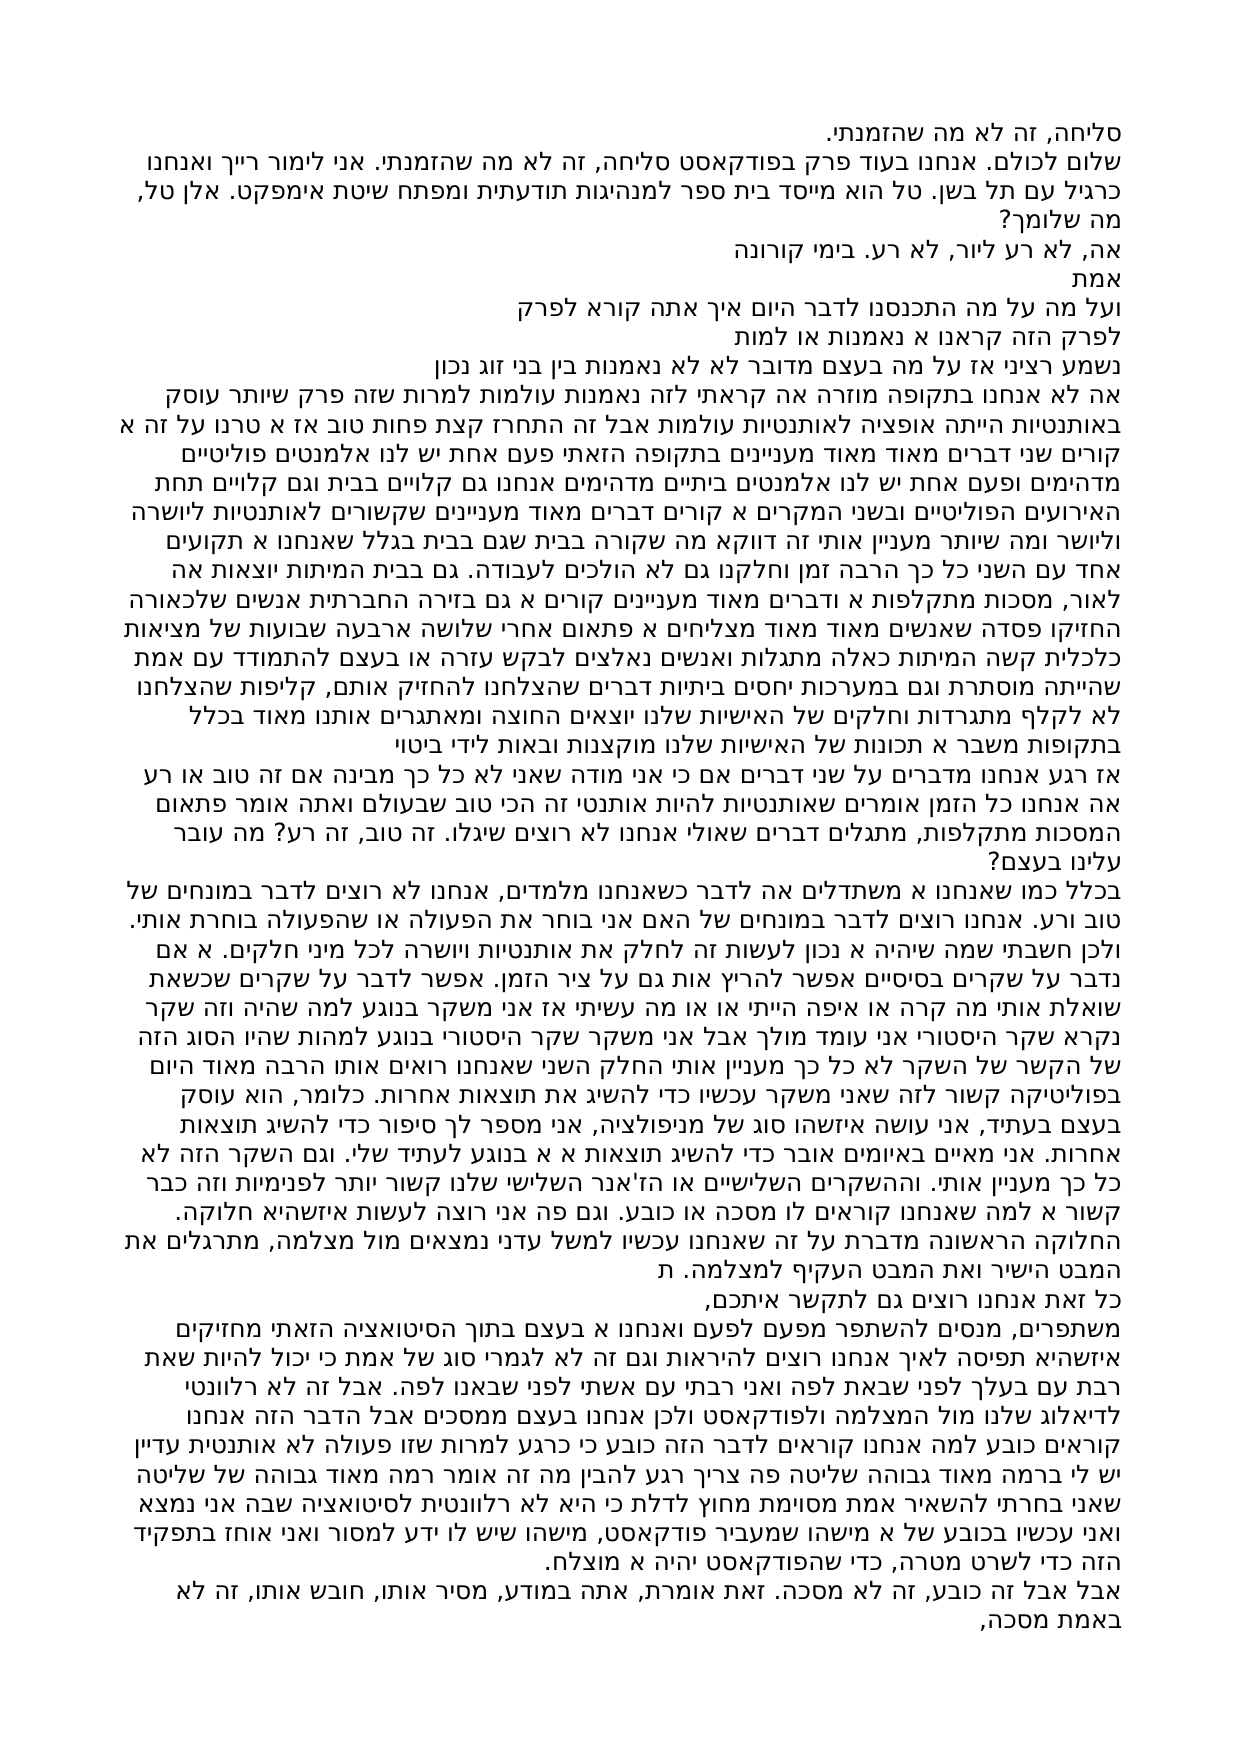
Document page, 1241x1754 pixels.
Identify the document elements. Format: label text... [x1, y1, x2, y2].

text אה, לא רע ליור, לא רע. בימי קורונה [118, 235, 1122, 264]
text אבל אבל זה כובע, זה לא מסכה. זאת אומרת, אתה במודע, מסיר אותו, חובש אותו, זה לא באמת מסכה, [118, 1576, 1122, 1635]
text כל זאת אנחנו רוצים גם לתקשר איתכם, [118, 1285, 1122, 1314]
text לפרק הזה קראנו א נאמנות או למות [118, 322, 1122, 351]
text נשמע רציני אז על מה בעצם מדובר לא לא נאמנות בין בני זוג נכון [118, 351, 1122, 381]
text אז רגע אנחנו מדברים על שני דברים אם כי אני מודה שאני לא כל כך מבינה אם זה טוב או רע אה אנחנו כל הזמן אומרים שאותנטיות להיות אותנטי זה הכי טוב שבעולם ואתה אומר פתאום המסכות מתקלפות, מתגלים דברים שאולי אנחנו לא רוצים שיגלו. זה טוב, זה רע? מה עובר עלינו בעצם? [118, 760, 1122, 876]
text בכלל כמו שאנחנו א משתדלים אה לדבר כשאנחנו מלמדים, אנחנו לא רוצים לדבר במונחים של טוב ורע. אנחנו רוצים לדבר במונחים של האם אני בוחר את הפעולה או שהפעולה בוחרת אותי. ולכן חשבתי שמה שיהיה א נכון לעשות זה לחלק את אותנטיות ויושרה לכל מיני חלקים. א אם נדבר על שקרים בסיסיים אפשר להריץ אות גם על ציר הזמן. אפשר לדבר על שקרים שכשאת שואלת אותי מה קרה או איפה הייתי או או מה עשיתי אז אני משקר בנוגע למה שהיה וזה שקר נקרא שקר היסטורי אני עומד מולך אבל אני משקר שקר היסטורי בנוגע למהות שהיו הסוג הזה של הקשר של השקר לא כל כך מעניין אותי החלק השני שאנחנו רואים אותו הרבה מאוד היום בפוליטיקה קשור לזה שאני משקר עכשיו כדי להשיג את תוצאות אחרות. כלומר, הוא עוסק בעצם בעתיד, אני עושה איזשהו סוג של מניפולציה, אני מספר לך סיפור כדי להשיג תוצאות אחרות. אני מאיים באיומים אובר כדי להשיג תוצאות א א בנוגע לעתיד שלי. וגם השקר הזה לא כל כך מעניין אותי. וההשקרים השלישיים או הז'אנר השלישי שלנו קשור יותר לפנימיות וזה כבר קשור א למה שאנחנו קוראים לו מסכה או כובע. וגם פה אני רוצה לעשות איזשהיא חלוקה. החלוקה הראשונה מדברת על זה שאנחנו עכשיו למשל עדני נמצאים מול מצלמה, מתרגלים את המבט הישיר ואת המבט העקיף למצלמה. ת [118, 876, 1122, 1285]
text שלום לכולם. אנחנו בעוד פרק בפודקאסט סליחה, זה לא מה שהזמנתי. אני לימור רייך ואנחנו כרגיל עם תל בשן. טל הוא מייסד בית ספר למנהיגות תודעתית ומפתח שיטת אימפקט. אלן טל, מה שלומך? [118, 147, 1122, 235]
text סליחה, זה לא מה שהזמנתי. [118, 118, 1122, 147]
text משתפרים, מנסים להשתפר מפעם לפעם ואנחנו א בעצם בתוך הסיטואציה הזאתי מחזיקים איזשהיא תפיסה לאיך אנחנו רוצים להיראות וגם זה לא לגמרי סוג של אמת כי יכול להיות שאת רבת עם בעלך לפני שבאת לפה ואני רבתי עם אשתי לפני שבאנו לפה. אבל זה לא רלוונטי לדיאלוג שלנו מול המצלמה ולפודקאסט ולכן אנחנו בעצם ממסכים אבל הדבר הזה אנחנו קוראים כובע למה אנחנו קוראים לדבר הזה כובע כי כרגע למרות שזו פעולה לא אותנטית עדיין יש לי ברמה מאוד גבוהה שליטה פה צריך רגע להבין מה זה אומר רמה מאוד גבוהה של שליטה שאני בחרתי להשאיר אמת מסוימת מחוץ לדלת כי היא לא רלוונטית לסיטואציה שבה אני נמצא ואני עכשיו בכובע של א מישהו שמעביר פודקאסט, מישהו שיש לו ידע למסור ואני אוחז בתפקיד הזה כדי לשרט מטרה, כדי שהפודקאסט יהיה א מוצלח. [118, 1314, 1122, 1576]
text אמת [118, 264, 1122, 293]
text ועל מה על מה התכנסנו לדבר היום איך אתה קורא לפרק [118, 293, 1122, 322]
text אה לא אנחנו בתקופה מוזרה אה קראתי לזה נאמנות עולמות למרות שזה פרק שיותר עוסק באותנטיות הייתה אופציה לאותנטיות עולמות אבל זה התחרז קצת פחות טוב אז א טרנו על זה א קורים שני דברים מאוד מאוד מעניינים בתקופה הזאתי פעם אחת יש לנו אלמנטים פוליטיים מדהימים ופעם אחת יש לנו אלמנטים ביתיים מדהימים אנחנו גם קלויים בבית וגם קלויים תחת האירועים הפוליטיים ובשני המקרים א קורים דברים מאוד מעניינים שקשורים לאותנטיות ליושרה וליושר ומה שיותר מעניין אותי זה דווקא מה שקורה בבית שגם בבית בגלל שאנחנו א תקועים אחד עם השני כל כך הרבה זמן וחלקנו גם לא הולכים לעבודה. גם בבית המיתות יוצאות אה לאור, מסכות מתקלפות א ודברים מאוד מעניינים קורים א גם בזירה החברתית אנשים שלכאורה החזיקו פסדה שאנשים מאוד מאוד מצליחים א פתאום אחרי שלושה ארבעה שבועות של מציאות כלכלית קשה המיתות כאלה מתגלות ואנשים נאלצים לבקש עזרה או בעצם להתמודד עם אמת שהייתה מוסתרת וגם במערכות יחסים ביתיות דברים שהצלחנו להחזיק אותם, קליפות שהצלחנו לא לקלף מתגרדות וחלקים של האישיות שלנו יוצאים החוצה ומאתגרים אותנו מאוד בכלל בתקופות משבר א תכונות של האישיות שלנו מוקצנות ובאות לידי ביטוי [118, 381, 1122, 760]
